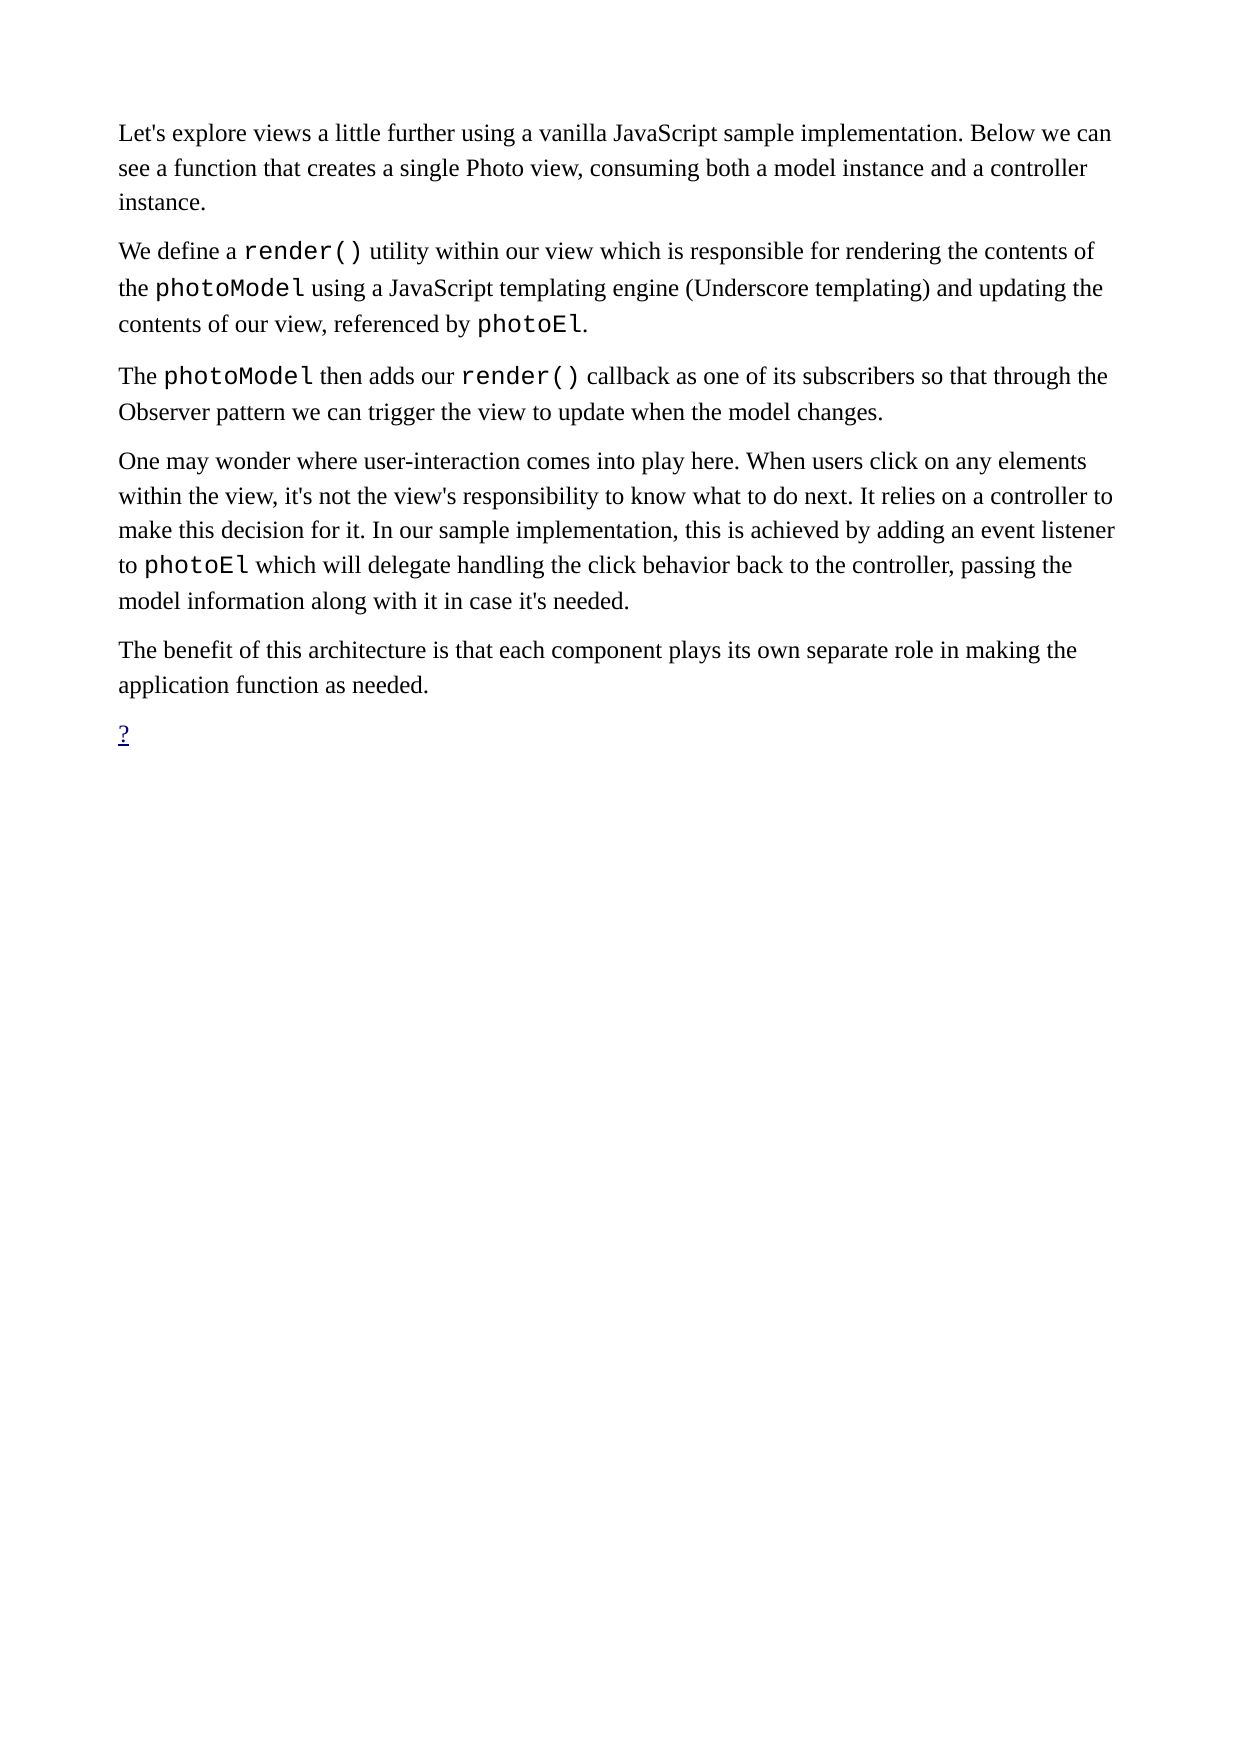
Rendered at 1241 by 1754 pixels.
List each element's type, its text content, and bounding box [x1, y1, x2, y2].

text The photoModel then adds our render() callback as one of its subscribers so that through the Observer pattern we can trigger the view to update when the model changes. [118, 361, 1122, 426]
text Let's explore views a little further using a vanilla JavaScript sample implementation. Below we can see a function that creates a single Photo view, consuming both a model instance and a controller instance. [118, 118, 1122, 216]
text The benefit of this architecture is that each component plays its own separate role in making the application function as needed. [118, 636, 1122, 699]
text One may wonder where user-interaction comes into play here. When users click on any elements within the view, it's not the view's responsibility to know what to do next. It relies on a controller to make this decision for it. In our sample implementation, this is achieved by adding an event listener to photoEl which will delegate handling the click behavior back to the controller, passing the model information along with it in case it's needed. [118, 446, 1122, 615]
text ? [118, 719, 1122, 748]
text We define a render() utility within our view which is responsible for rendering the contents of the photoModel using a JavaScript templating engine (Underscore templating) and updating the contents of our view, referenced by photoEl. [118, 236, 1122, 340]
